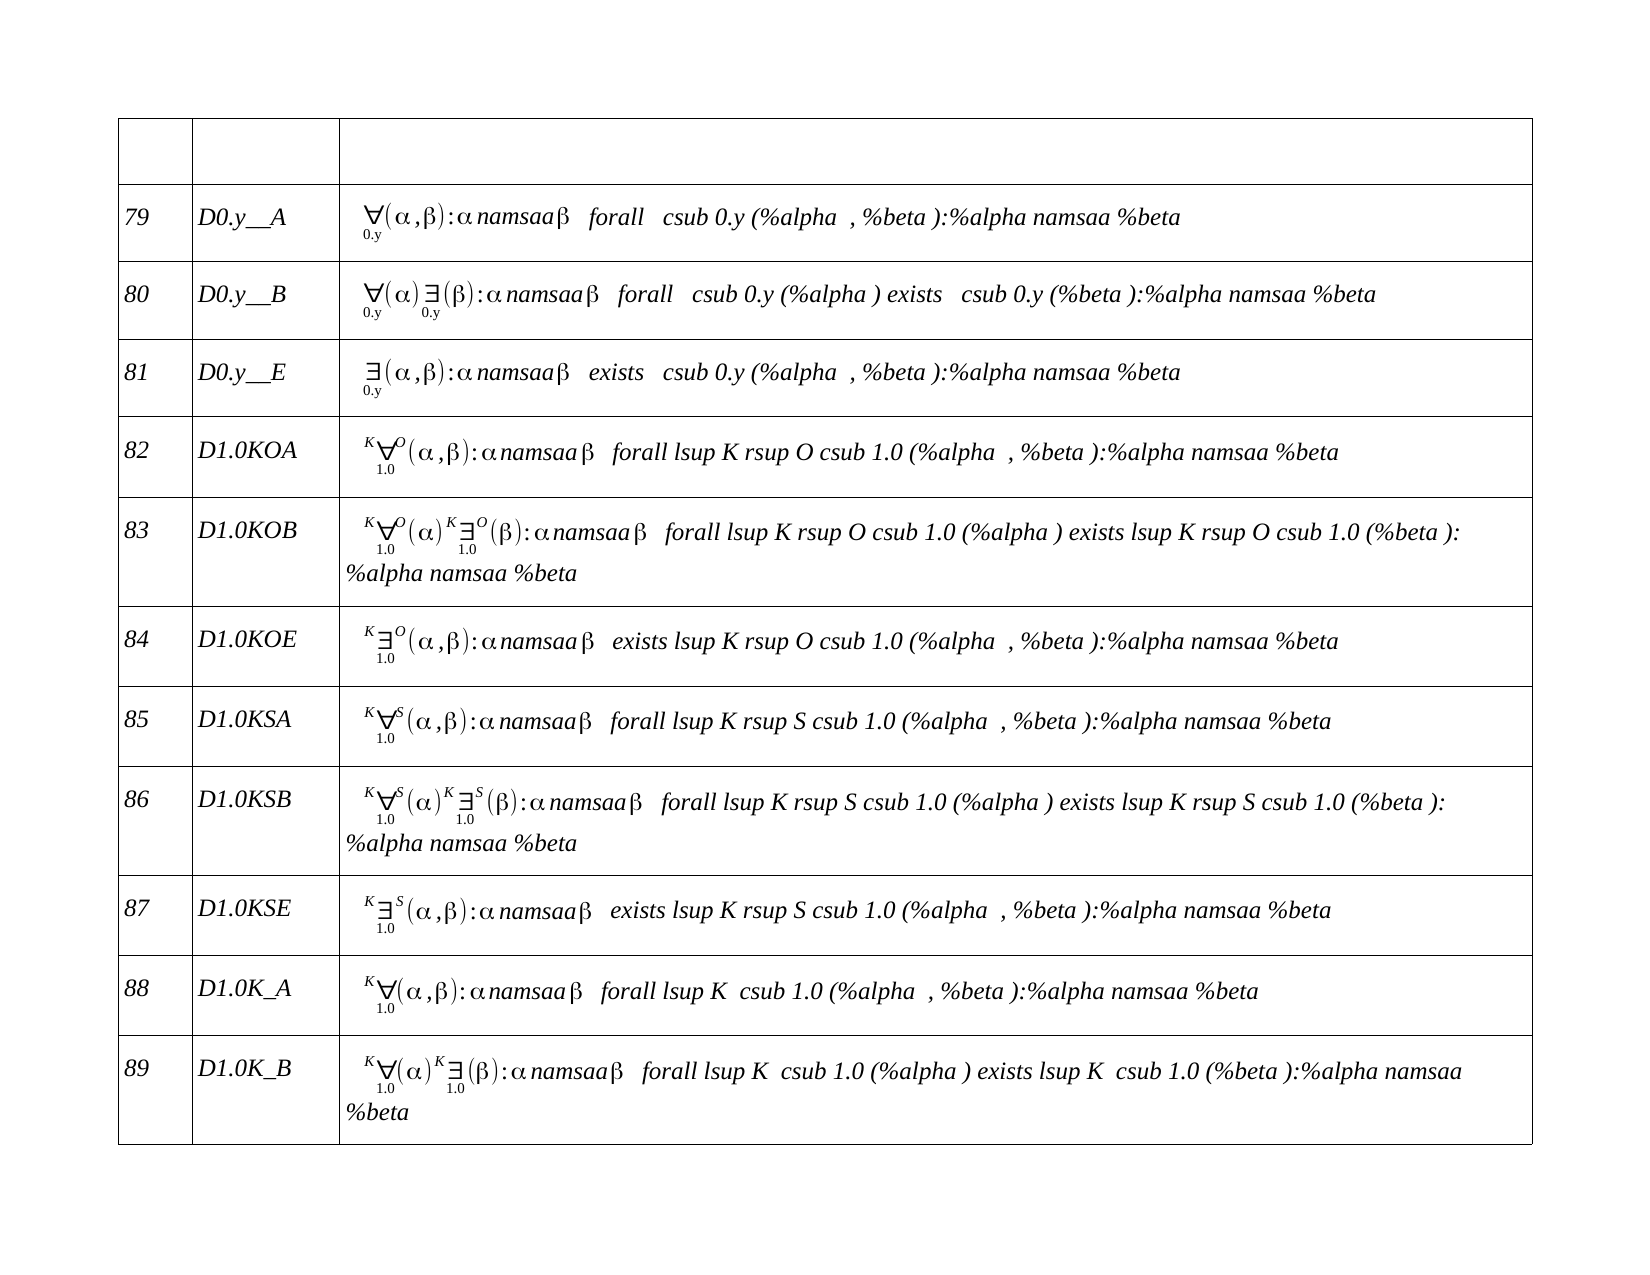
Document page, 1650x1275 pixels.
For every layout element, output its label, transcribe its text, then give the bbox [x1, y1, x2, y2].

table_cell D1.0KSA [193, 687, 339, 766]
table_cell [193, 119, 339, 183]
table_cell forall lsup K rsup O csub 1.0 (%alpha ) exists lsup K rsup O csub 1.0 (%beta ):%alpha namsaa %beta [340, 498, 1532, 606]
table_cell 82 [119, 417, 192, 497]
table_cell D1.0KOE [193, 607, 339, 686]
table_cell exists lsup K rsup S csub 1.0 (%alpha , %beta ):%alpha namsaa %beta [340, 876, 1532, 955]
table_cell 84 [119, 607, 192, 686]
table_cell exists csub 0.y (%alpha , %beta ):%alpha namsaa %beta [340, 340, 1532, 416]
table_cell 80 [119, 262, 192, 339]
table_cell exists lsup K rsup O csub 1.0 (%alpha , %beta ):%alpha namsaa %beta [340, 607, 1532, 686]
table_cell [340, 119, 1532, 183]
table_cell 87 [119, 876, 192, 955]
table_cell forall lsup K csub 1.0 (%alpha , %beta ):%alpha namsaa %beta [340, 956, 1532, 1035]
table_cell D0.y__B [193, 262, 339, 339]
table_cell [119, 119, 192, 183]
table_cell forall lsup K rsup O csub 1.0 (%alpha , %beta ):%alpha namsaa %beta [340, 417, 1532, 497]
table_cell D1.0KSB [193, 767, 339, 875]
table_cell D1.0KOA [193, 417, 339, 497]
table_cell 81 [119, 340, 192, 416]
table_cell forall lsup K rsup S csub 1.0 (%alpha , %beta ):%alpha namsaa %beta [340, 687, 1532, 766]
table_cell D0.y__E [193, 340, 339, 416]
table_cell D1.0K_A [193, 956, 339, 1035]
table_cell 85 [119, 687, 192, 766]
table_cell 79 [119, 185, 192, 261]
table_cell 88 [119, 956, 192, 1035]
table_cell D1.0KOB [193, 498, 339, 606]
table_cell 89 [119, 1036, 192, 1144]
table_cell 86 [119, 767, 192, 875]
table_cell D0.y__A [193, 185, 339, 261]
table_cell 83 [119, 498, 192, 606]
table_cell forall lsup K rsup S csub 1.0 (%alpha ) exists lsup K rsup S csub 1.0 (%beta ):%alpha namsaa %beta [340, 767, 1532, 875]
table_cell D1.0KSE [193, 876, 339, 955]
table_cell forall csub 0.y (%alpha , %beta ):%alpha namsaa %beta [340, 185, 1532, 261]
table_cell forall lsup K csub 1.0 (%alpha ) exists lsup K csub 1.0 (%beta ):%alpha namsaa %beta [340, 1036, 1532, 1144]
table_cell D1.0K_B [193, 1036, 339, 1144]
table_cell forall csub 0.y (%alpha ) exists csub 0.y (%beta ):%alpha namsaa %beta [340, 262, 1532, 339]
